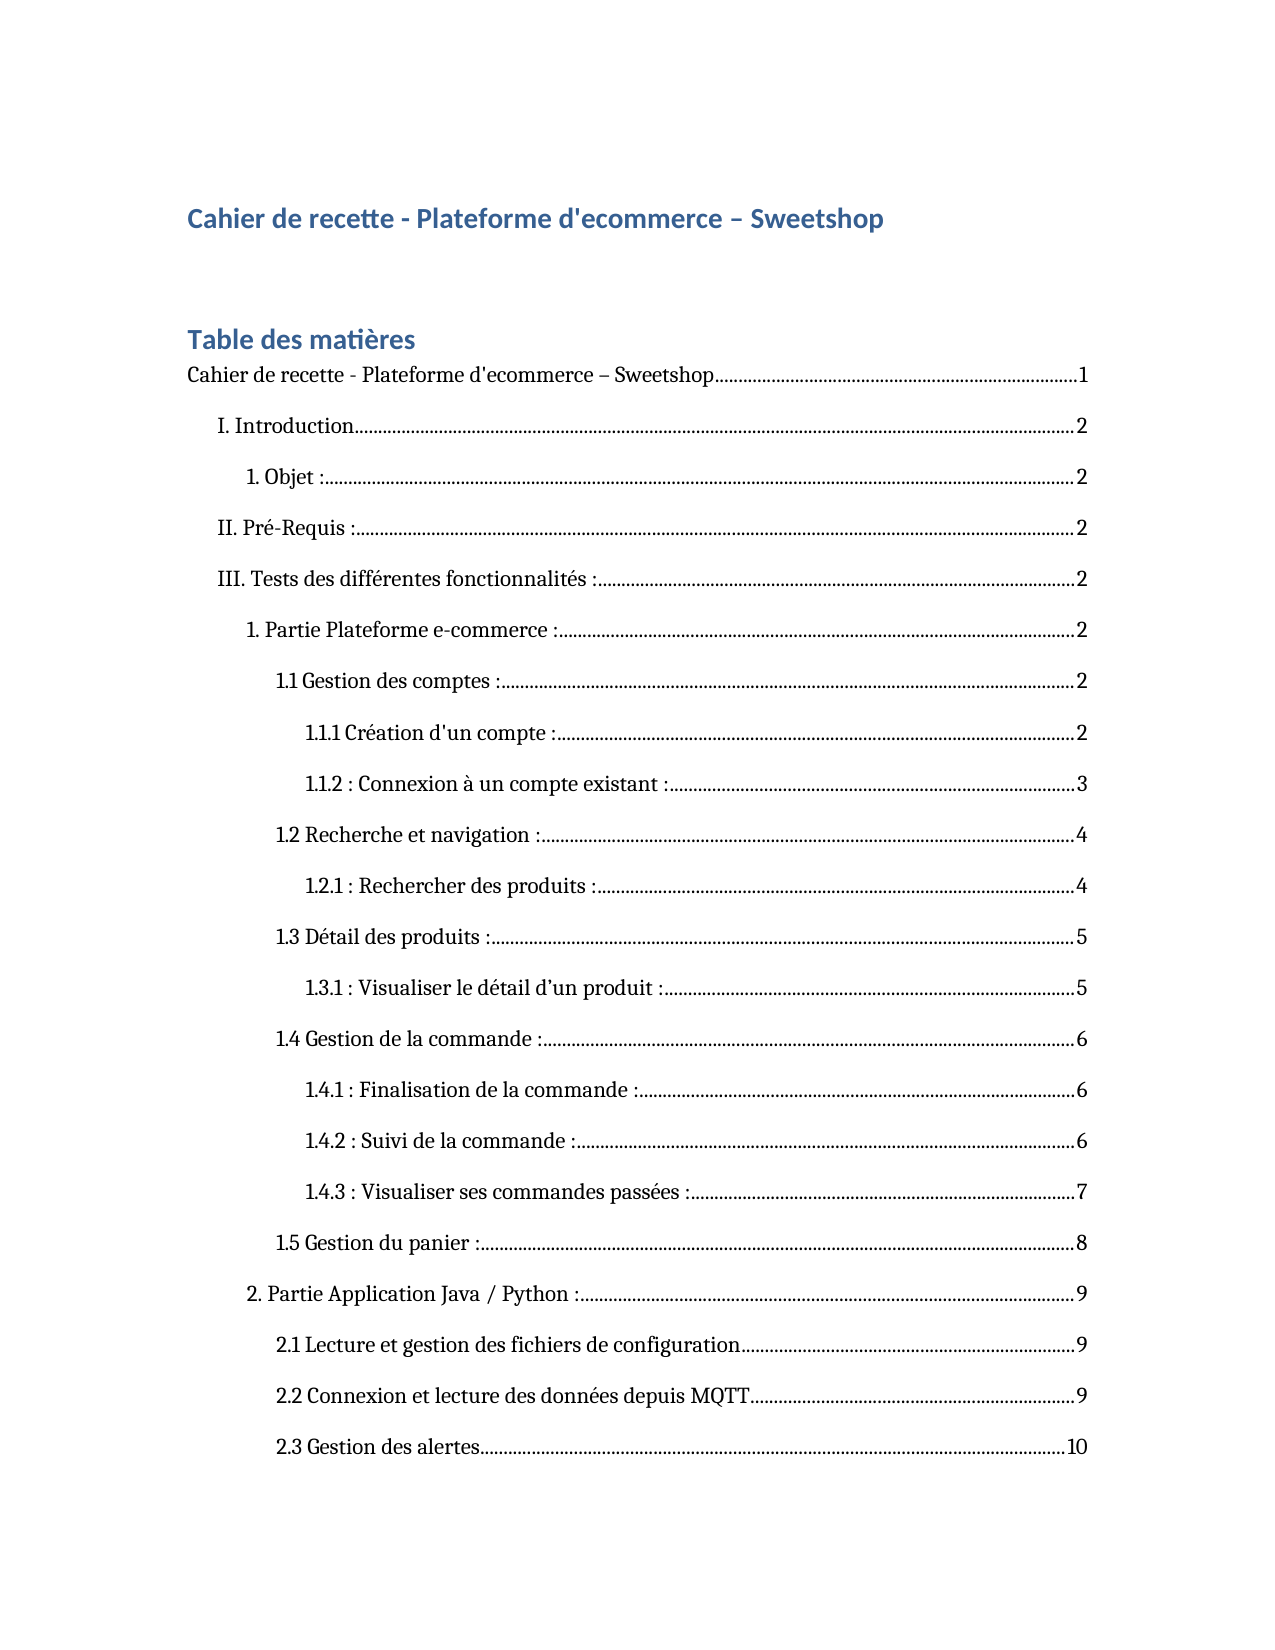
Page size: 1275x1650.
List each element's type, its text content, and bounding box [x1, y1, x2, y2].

text I. Introduction 2 [217, 413, 1087, 439]
subtitle Table des matières [187, 321, 1087, 357]
text 2.2 Connexion et lecture des données depuis MQTT 9 [276, 1383, 1087, 1409]
text 1.4 Gestion de la commande : 6 [276, 1026, 1087, 1052]
text 1.1.2 : Connexion à un compte existant : 3 [306, 770, 1087, 797]
text 1.1 Gestion des comptes : 2 [276, 668, 1087, 695]
text 2.3 Gestion des alertes 10 [276, 1434, 1087, 1460]
text Cahier de recette - Plateforme d'ecommerce – Sweetshop 1 [187, 362, 1087, 388]
text 1.4.3 : Visualiser ses commandes passées : 7 [306, 1179, 1087, 1205]
text 1.3.1 : Visualiser le détail d’un produit : 5 [306, 974, 1087, 1001]
text 1.5 Gestion du panier : 8 [276, 1230, 1087, 1256]
text 1.4.2 : Suivi de la commande : 6 [306, 1128, 1087, 1154]
text III. Tests des différentes fonctionnalités : 2 [217, 566, 1087, 593]
text 2.1 Lecture et gestion des fichiers de configuration 9 [276, 1332, 1087, 1358]
text 1.4.1 : Finalisation de la commande : 6 [306, 1077, 1087, 1103]
subtitle Cahier de recette - Plateforme d'ecommerce – Sweetshop [187, 200, 1087, 236]
text 1. Objet : 2 [247, 464, 1087, 491]
text 1. Partie Plateforme e-commerce : 2 [247, 617, 1087, 644]
text 1.3 Détail des produits : 5 [276, 923, 1087, 950]
text 1.1.1 Création d'un compte : 2 [306, 719, 1087, 746]
text 1.2 Recherche et navigation : 4 [276, 821, 1087, 848]
text 2. Partie Application Java / Python : 9 [247, 1281, 1087, 1307]
text 1.2.1 : Rechercher des produits : 4 [306, 872, 1087, 899]
text II. Pré-Requis : 2 [217, 515, 1087, 542]
